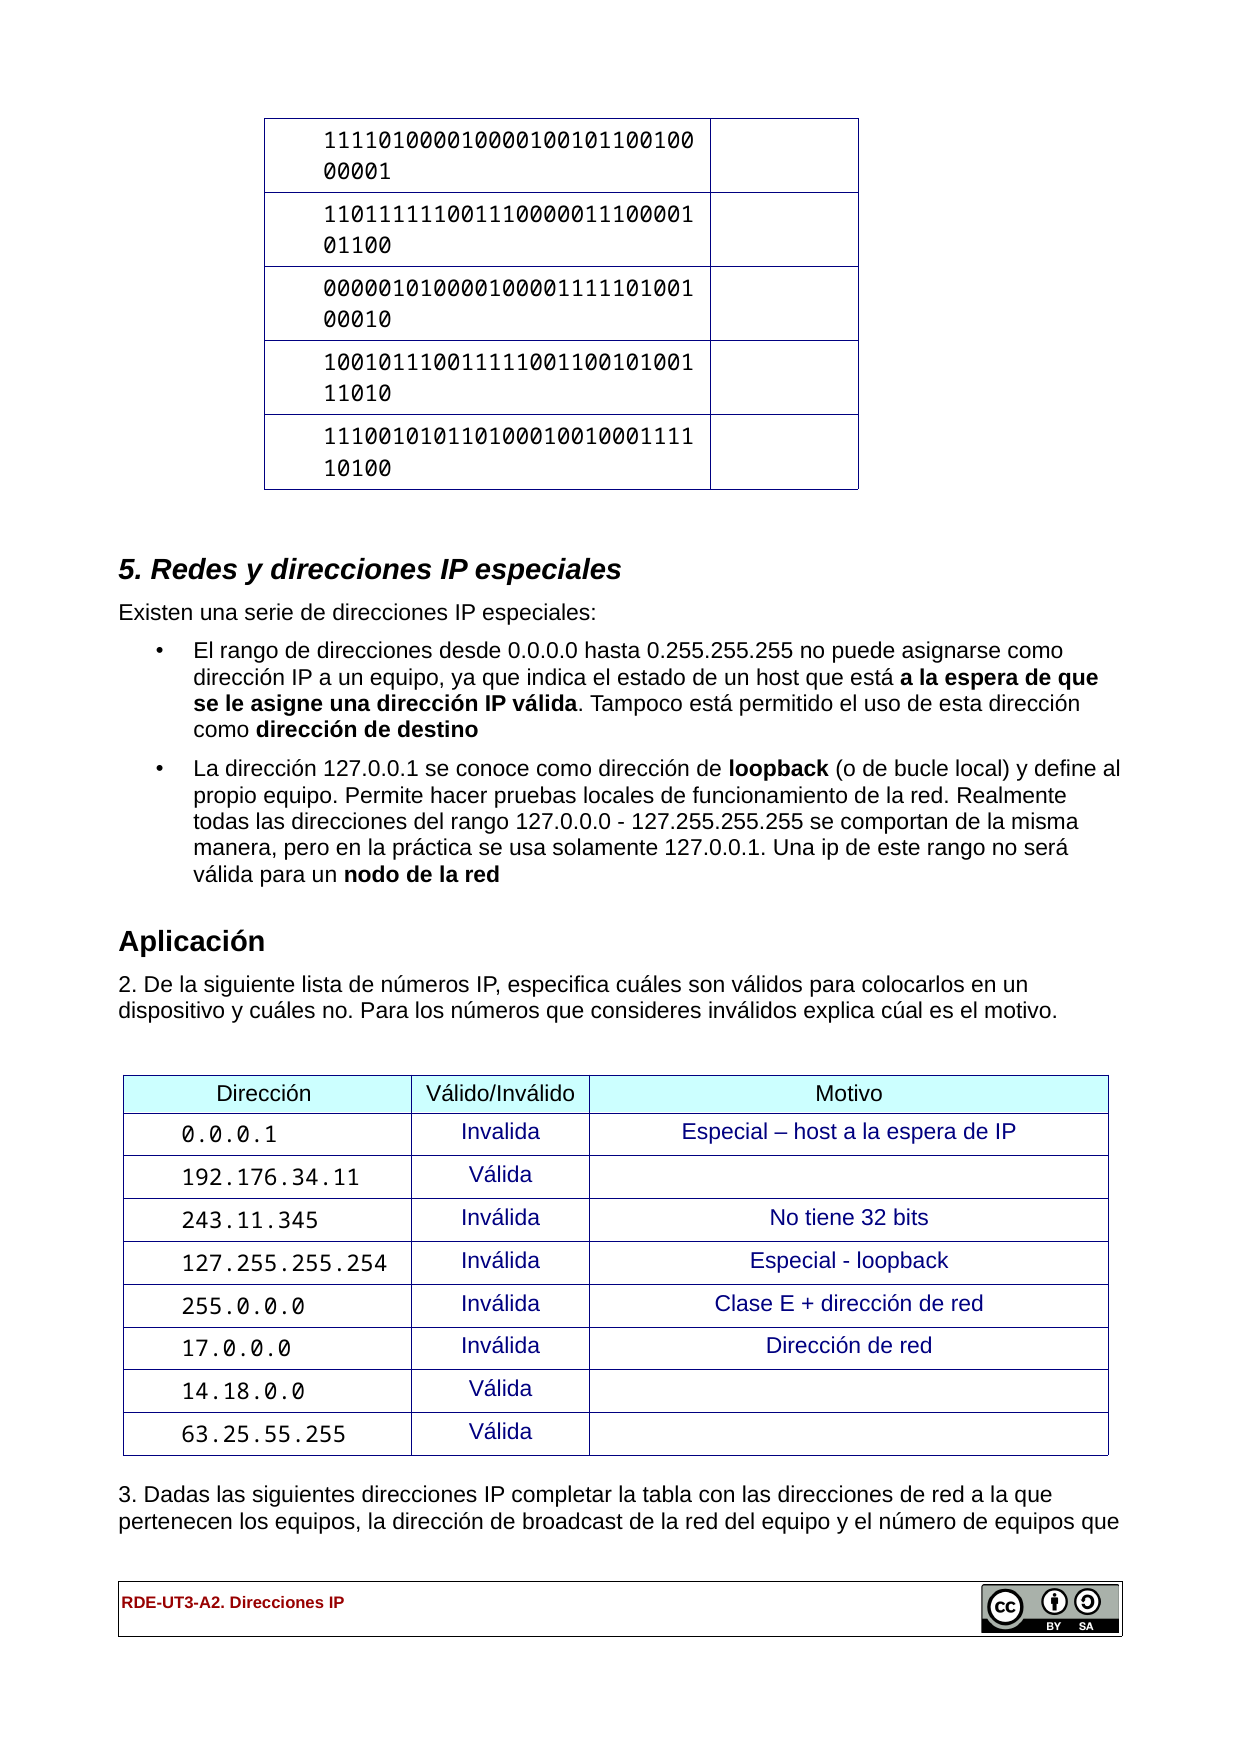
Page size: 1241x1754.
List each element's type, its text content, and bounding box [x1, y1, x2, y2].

table_cell [590, 1156, 1108, 1198]
table_cell 255.0.0.0 [124, 1285, 411, 1327]
table_cell 0.0.0.1 [124, 1114, 411, 1155]
table_cell Inválida [412, 1242, 589, 1284]
picture [981, 1584, 1119, 1633]
table_cell Válida [412, 1413, 589, 1455]
list La dirección 127.0.0.1 se conoce como dirección de loopback (o de bucle local) y define al propio equipo. Permite hacer pruebas locales de funcionamiento de la red. Realmente todas las direcciones del rango 127.0.0.0 - 127.255.255.255 se comportan de la misma manera, pero en la práctica se usa solamente 127.0.0.1. Una ip de este rango no será válida para un nodo de la red [156, 755, 1122, 887]
table_cell [711, 415, 858, 488]
table_header Válido/Inválido [412, 1076, 589, 1112]
table_header Motivo [590, 1076, 1108, 1112]
table_cell 127.255.255.254 [124, 1242, 411, 1284]
table_cell [711, 341, 858, 414]
table_cell Dirección de red [590, 1328, 1108, 1369]
table_cell [590, 1413, 1108, 1455]
table_header Dirección [124, 1076, 411, 1112]
table_cell 63.25.55.255 [124, 1413, 411, 1455]
table_cell Especial - loopback [590, 1242, 1108, 1284]
table_cell [711, 267, 858, 340]
subtitle Aplicación [118, 924, 1122, 958]
table_cell Inválida [412, 1285, 589, 1327]
table_cell 11110100001000010010110010000001 [265, 119, 710, 192]
text 2. De la siguiente lista de números IP, especifica cuáles son válidos para colocarlos en un dispositivo y cuáles no. Para los números que consideres inválidos explica cúal es el motivo. [118, 971, 1122, 1023]
table_cell 11011111100111000001110000101100 [265, 193, 710, 266]
table_cell Invalida [412, 1114, 589, 1155]
table_cell 192.176.34.11 [124, 1156, 411, 1198]
table_cell Válida [412, 1370, 589, 1412]
table_cell 17.0.0.0 [124, 1328, 411, 1369]
text Existen una serie de direcciones IP especiales: [118, 598, 1122, 625]
table_cell [711, 119, 858, 192]
table_cell No tiene 32 bits [590, 1199, 1108, 1241]
list El rango de direcciones desde 0.0.0.0 hasta 0.255.255.255 no puede asignarse como dirección IP a un equipo, ya que indica el estado de un host que está a la espera de que se le asigne una dirección IP válida. Tampoco está permitido el uso de esta dirección como dirección de destino [156, 637, 1122, 743]
table_cell Inválida [412, 1328, 589, 1369]
subtitle 5. Redes y direcciones IP especiales [118, 552, 1122, 586]
table_cell Especial – host a la espera de IP [590, 1114, 1108, 1155]
table_cell Clase E + dirección de red [590, 1285, 1108, 1327]
text 3. Dadas las siguientes direcciones IP completar la tabla con las direcciones de red a la que pertenecen los equipos, la dirección de broadcast de la red del equipo y el número de equipos que [118, 1481, 1122, 1534]
table_cell [590, 1370, 1108, 1412]
table_cell 11100101011010001001000111110100 [265, 415, 710, 488]
table_cell 14.18.0.0 [124, 1370, 411, 1412]
table_cell Válida [412, 1156, 589, 1198]
table_cell [711, 193, 858, 266]
table_cell 243.11.345 [124, 1199, 411, 1241]
table_cell Inválida [412, 1199, 589, 1241]
table_cell 00000101000010000111110100100010 [265, 267, 710, 340]
table_cell 10010111001111100110010100111010 [265, 341, 710, 414]
